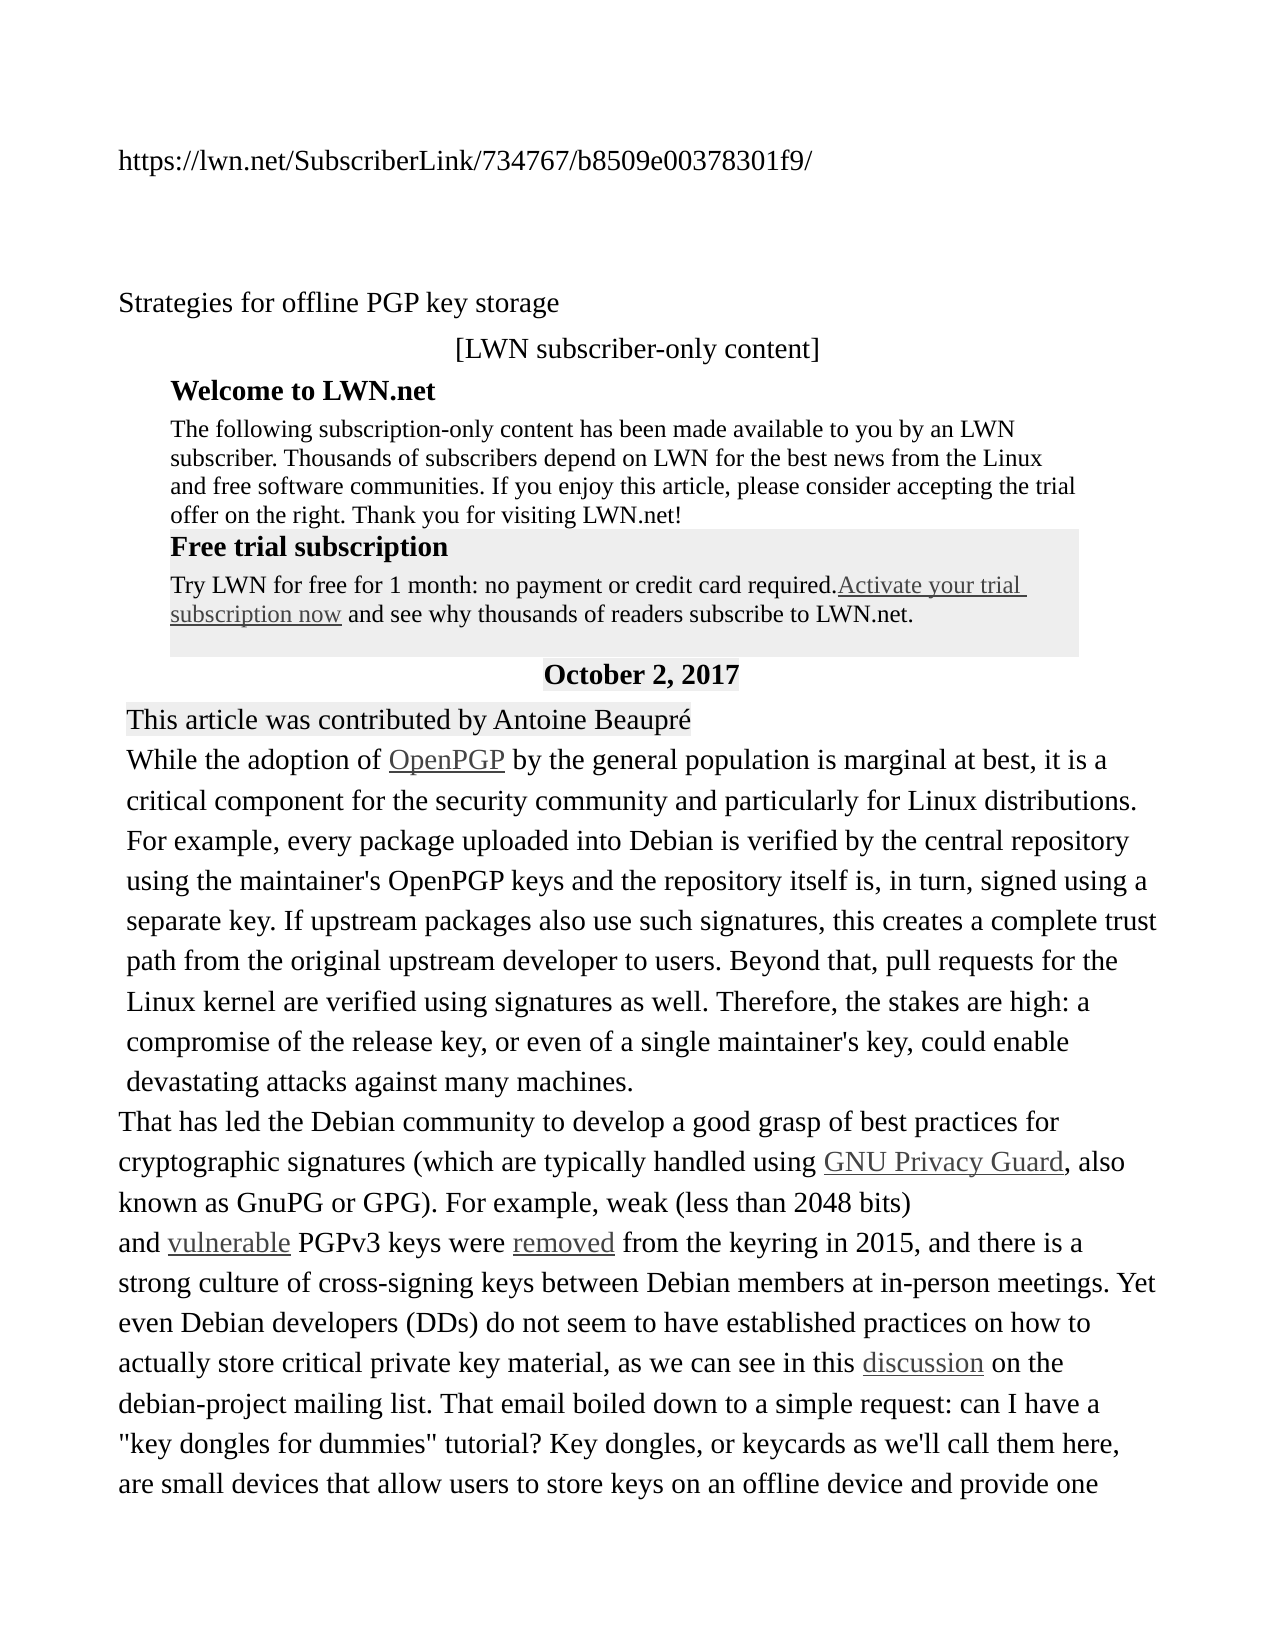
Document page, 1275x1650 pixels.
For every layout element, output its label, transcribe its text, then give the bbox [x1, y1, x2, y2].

table_header [1079, 373, 1105, 657]
text While the adoption of OpenPGP by the general population is marginal at best, it is a critical component for the security community and particularly for Linux distributions. For example, every package uploaded into Debian is verified by the central repository using the maintainer's OpenPGP keys and the repository itself is, in turn, signed using a separate key. If upstream packages also use such signatures, this creates a complete trust path from the original upstream developer to users. Beyond that, pull requests for the Linux kernel are verified using signatures as well. Therefore, the stakes are high: a compromise of the release key, or even of a single maintainer's key, could enable devastating attacks against many machines. [126, 742, 1157, 1098]
text October 2, 2017 [126, 657, 1157, 691]
subtitle Strategies for offline PGP key storage [118, 285, 1157, 319]
subtitle https://lwn.net/SubscriberLink/734767/b8509e00378301f9/ [118, 143, 1157, 177]
text This article was contributed by Antoine Beaupré [126, 702, 1157, 736]
table_header Free trial subscription Try LWN for free for 1 month: no payment or credit card required.Activate your trial subscription now and see why thousands of readers subscribe to LWN.net. [170, 529, 1079, 657]
table_header Welcome to LWN.net The following subscription-only content has been made available to you by an LWN subscriber. Thousands of subscribers depend on LWN for the best news from the Linux and free software communities. If you enjoy this article, please consider accepting the trial offer on the right. Thank you for visiting LWN.net! [170, 373, 1079, 529]
text That has led the Debian community to develop a good grasp of best practices for cryptographic signatures (which are typically handled using GNU Privacy Guard, also known as GnuPG or GPG). For example, weak (less than 2048 bits) and vulnerable PGPv3 keys were removed from the keyring in 2015, and there is a strong culture of cross-signing keys between Debian members at in-person meetings. Yet even Debian developers (DDs) do not seem to have established practices on how to actually store critical private key material, as we can see in this discussion on the debian-project mailing list. That email boiled down to a simple request: can I have a "key dongles for dummies" tutorial? Key dongles, or keycards as we'll call them here, are small devices that allow users to store keys on an offline device and provide one [118, 1104, 1157, 1500]
subtitle [LWN subscriber-only content] [118, 331, 1157, 365]
